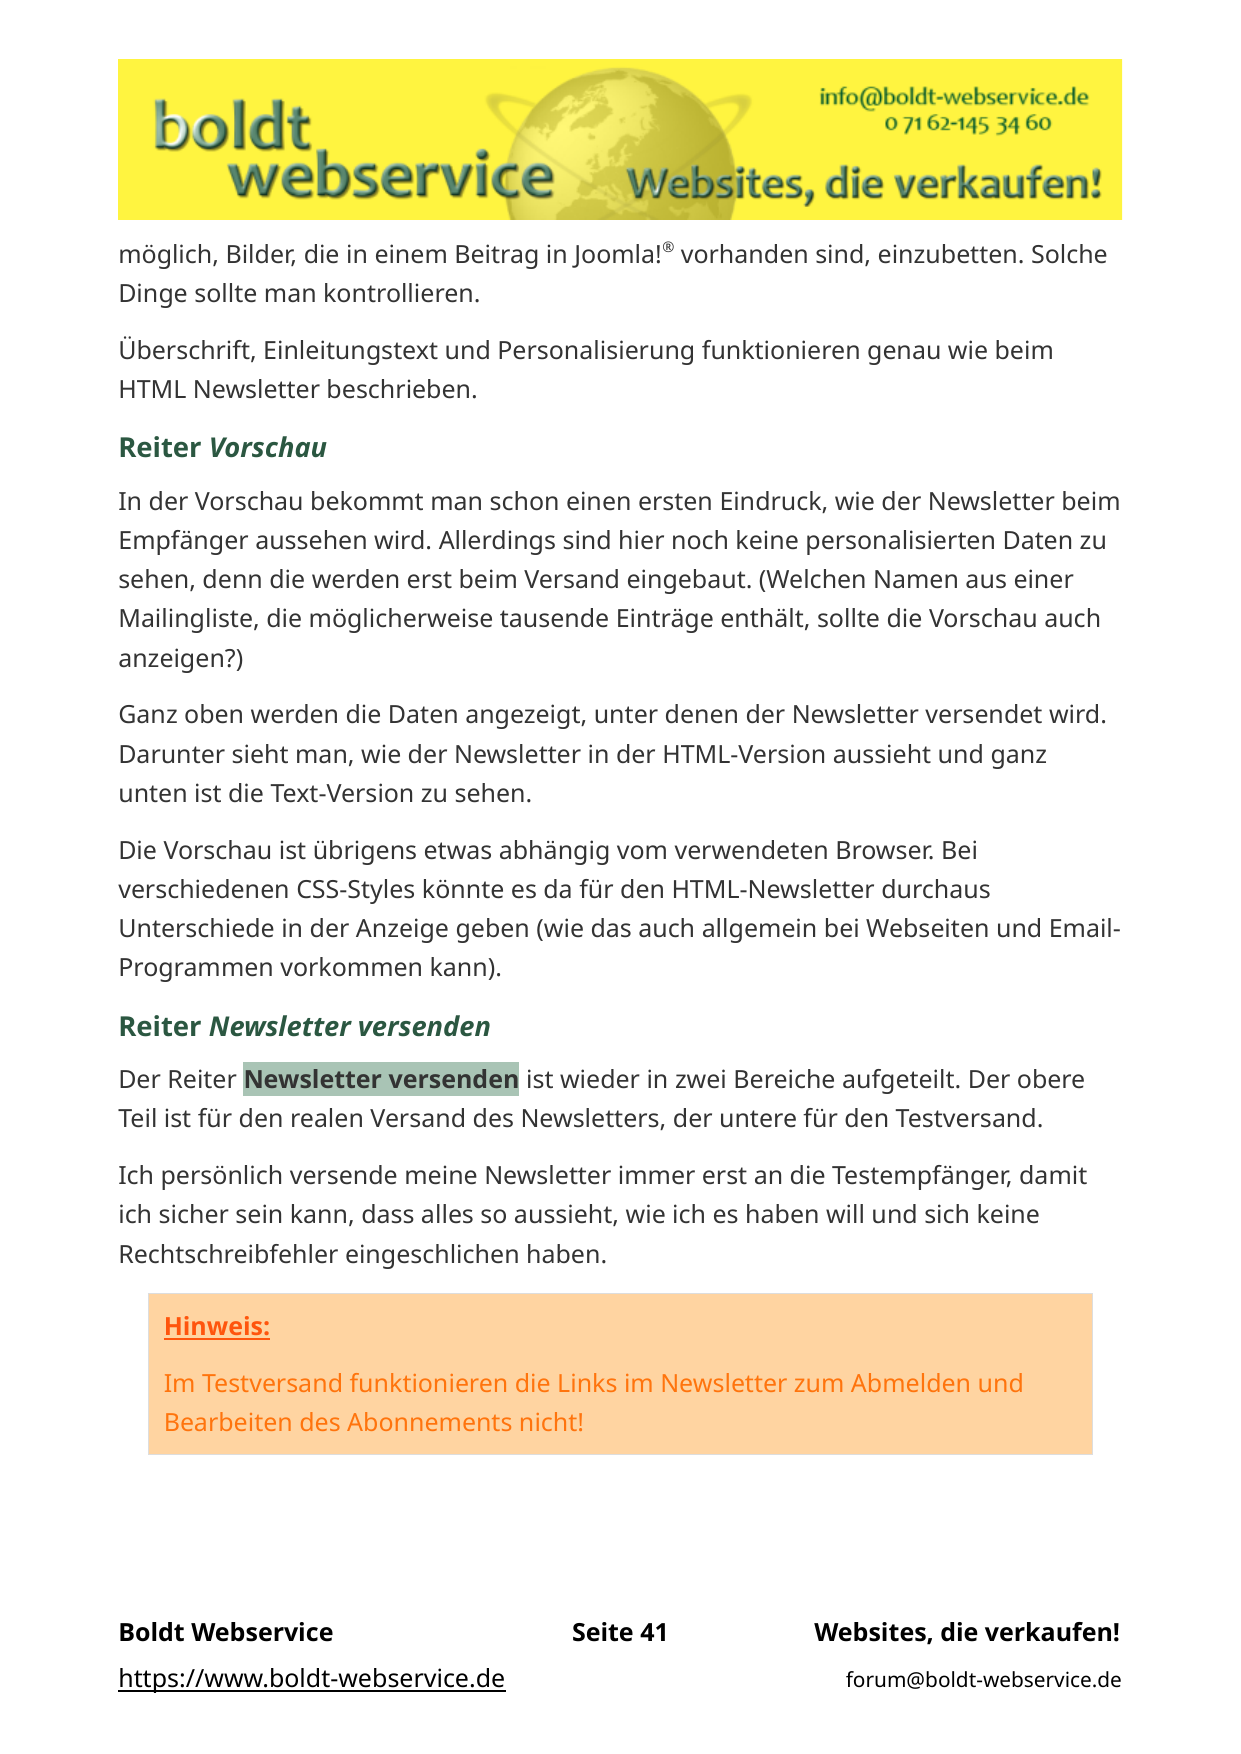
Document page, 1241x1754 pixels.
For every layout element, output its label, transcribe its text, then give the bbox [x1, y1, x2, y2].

text Ganz oben werden die Daten angezeigt, unter denen der Newsletter versendet wird. Darunter sieht man, wie der Newsletter in der HTML-Version aussieht und ganz unten ist die Text-Version zu sehen. [118, 697, 1122, 809]
text Im Testversand funktionieren die Links im Newsletter zum Abmelden und Bearbeiten des Abonnements nicht! [149, 1350, 1092, 1454]
text Überschrift, Einleitungstext und Personalisierung funktionieren genau wie beim HTML Newsletter beschrieben. [118, 332, 1122, 406]
text Hinweis: [149, 1294, 1092, 1343]
text Ich persönlich versende meine Newsletter immer erst an die Testempfänger, damit ich sicher sein kann, dass alles so aussieht, wie ich es haben will und sich keine Rechtschreibfehler eingeschlichen haben. [118, 1158, 1122, 1270]
text In der Vorschau bekommt man schon einen ersten Eindruck, wie der Newsletter beim Empfänger aussehen wird. Allerdings sind hier noch keine personalisierten Daten zu sehen, denn die werden erst beim Versand eingebaut. (Welchen Namen aus einer Mailingliste, die möglicherweise tausende Einträge enthält, sollte die Vorschau auch anzeigen?) [118, 483, 1122, 674]
subtitle Reiter Newsletter versenden [118, 1007, 1122, 1044]
text Die Vorschau ist übrigens etwas abhängig vom verwendeten Browser. Bei verschiedenen CSS-Styles könnte es da für den HTML-Newsletter durchaus Unterschiede in der Anzeige geben (wie das auch allgemein bei Webseiten und Email-Programmen vorkommen kann). [118, 832, 1122, 984]
picture [118, 59, 1123, 220]
subtitle Reiter Vorschau [118, 428, 1122, 466]
text Der Reiter Newsletter versenden ist wieder in zwei Bereiche aufgeteilt. Der obere Teil ist für den realen Versand des Newsletters, der untere für den Testversand. [118, 1062, 1122, 1135]
text möglich, Bilder, die in einem Beitrag in Joomla!® vorhanden sind, einzubetten. Solche Dinge sollte man kontrollieren. [118, 236, 1122, 309]
